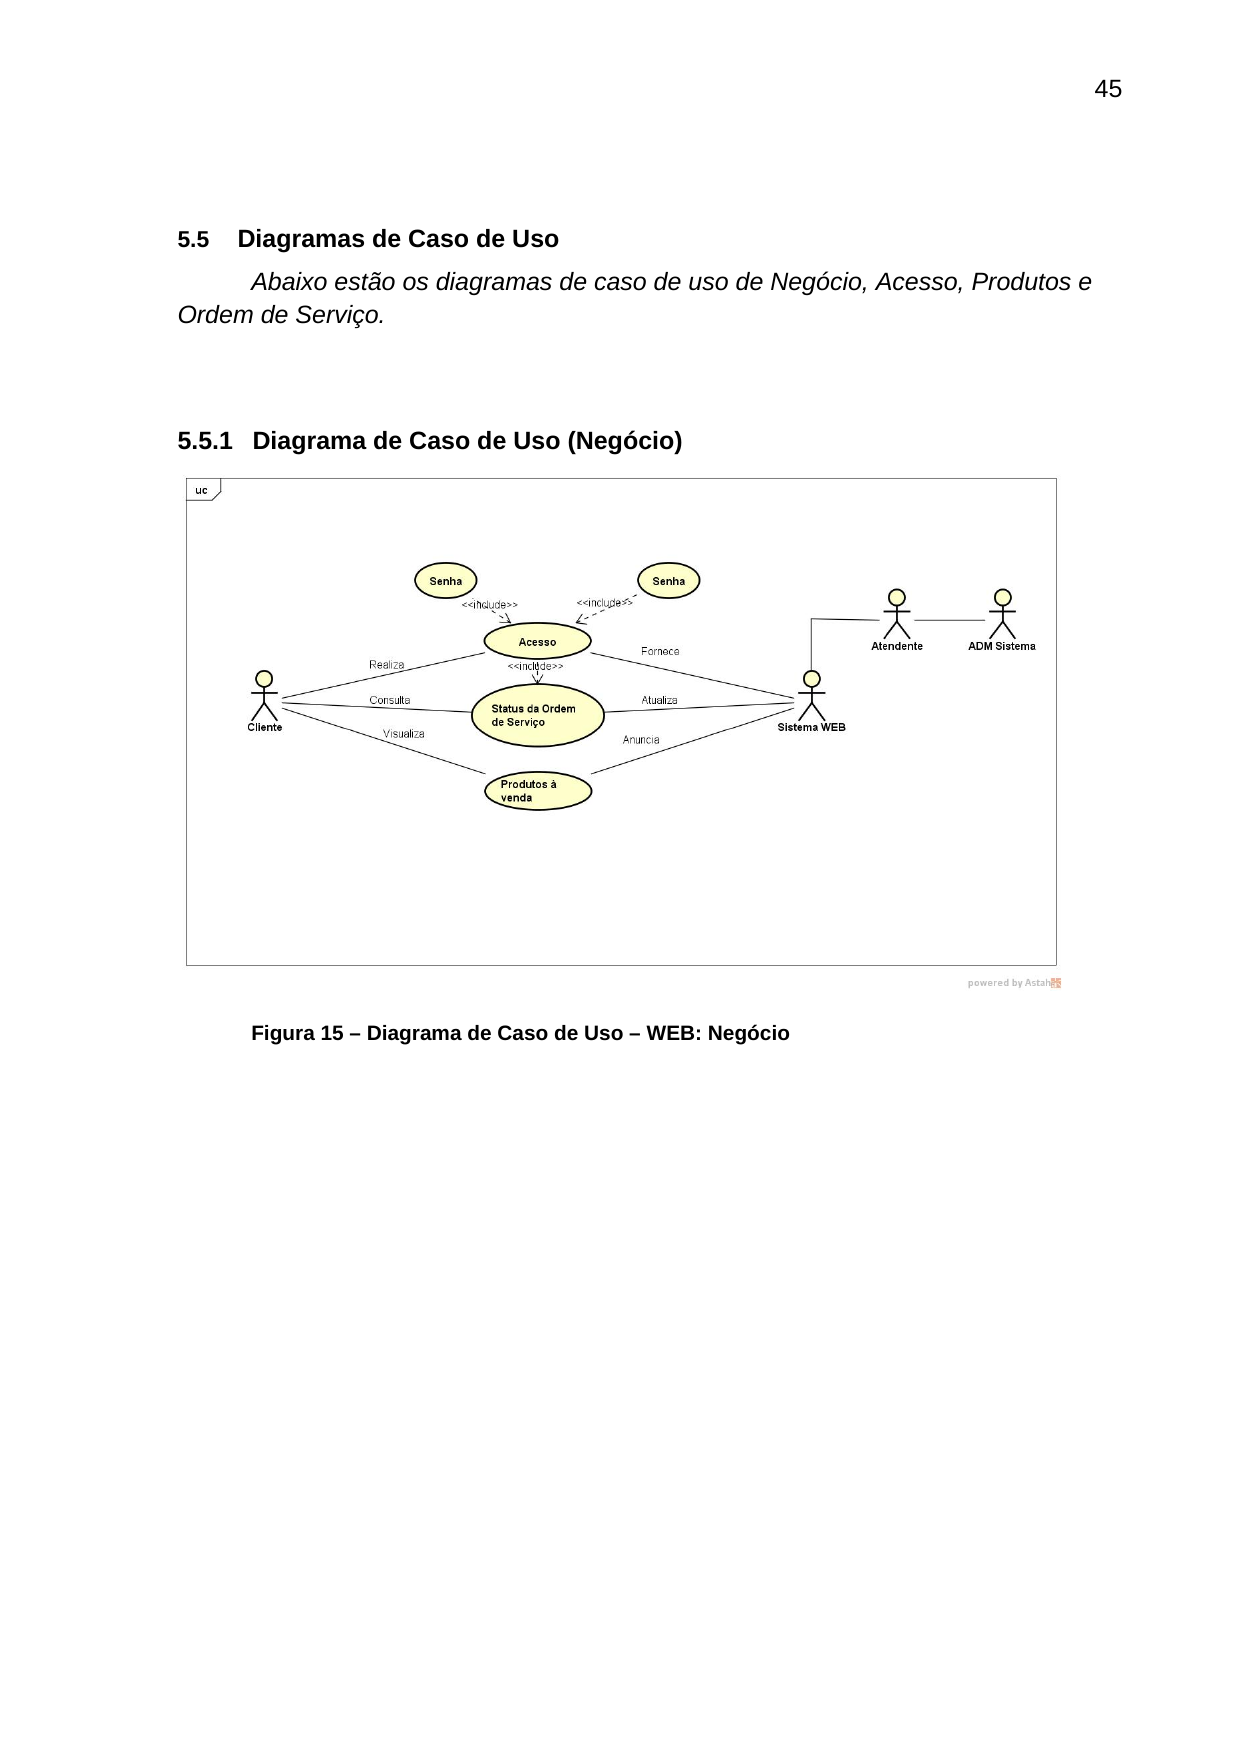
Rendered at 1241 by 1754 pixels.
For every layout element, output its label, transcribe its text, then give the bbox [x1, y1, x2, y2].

picture [177, 469, 1064, 991]
text Abaixo estão os diagramas de caso de uso de Negócio, Acesso, Produtos e Ordem de Serviço. [177, 267, 1122, 329]
subtitle Diagrama de Caso de Uso (Negócio) [177, 426, 1122, 455]
text Figura 15 – Diagrama de Caso de Uso – WEB: Negócio [177, 1021, 1122, 1044]
subtitle Diagramas de Caso de Uso [177, 224, 1122, 253]
